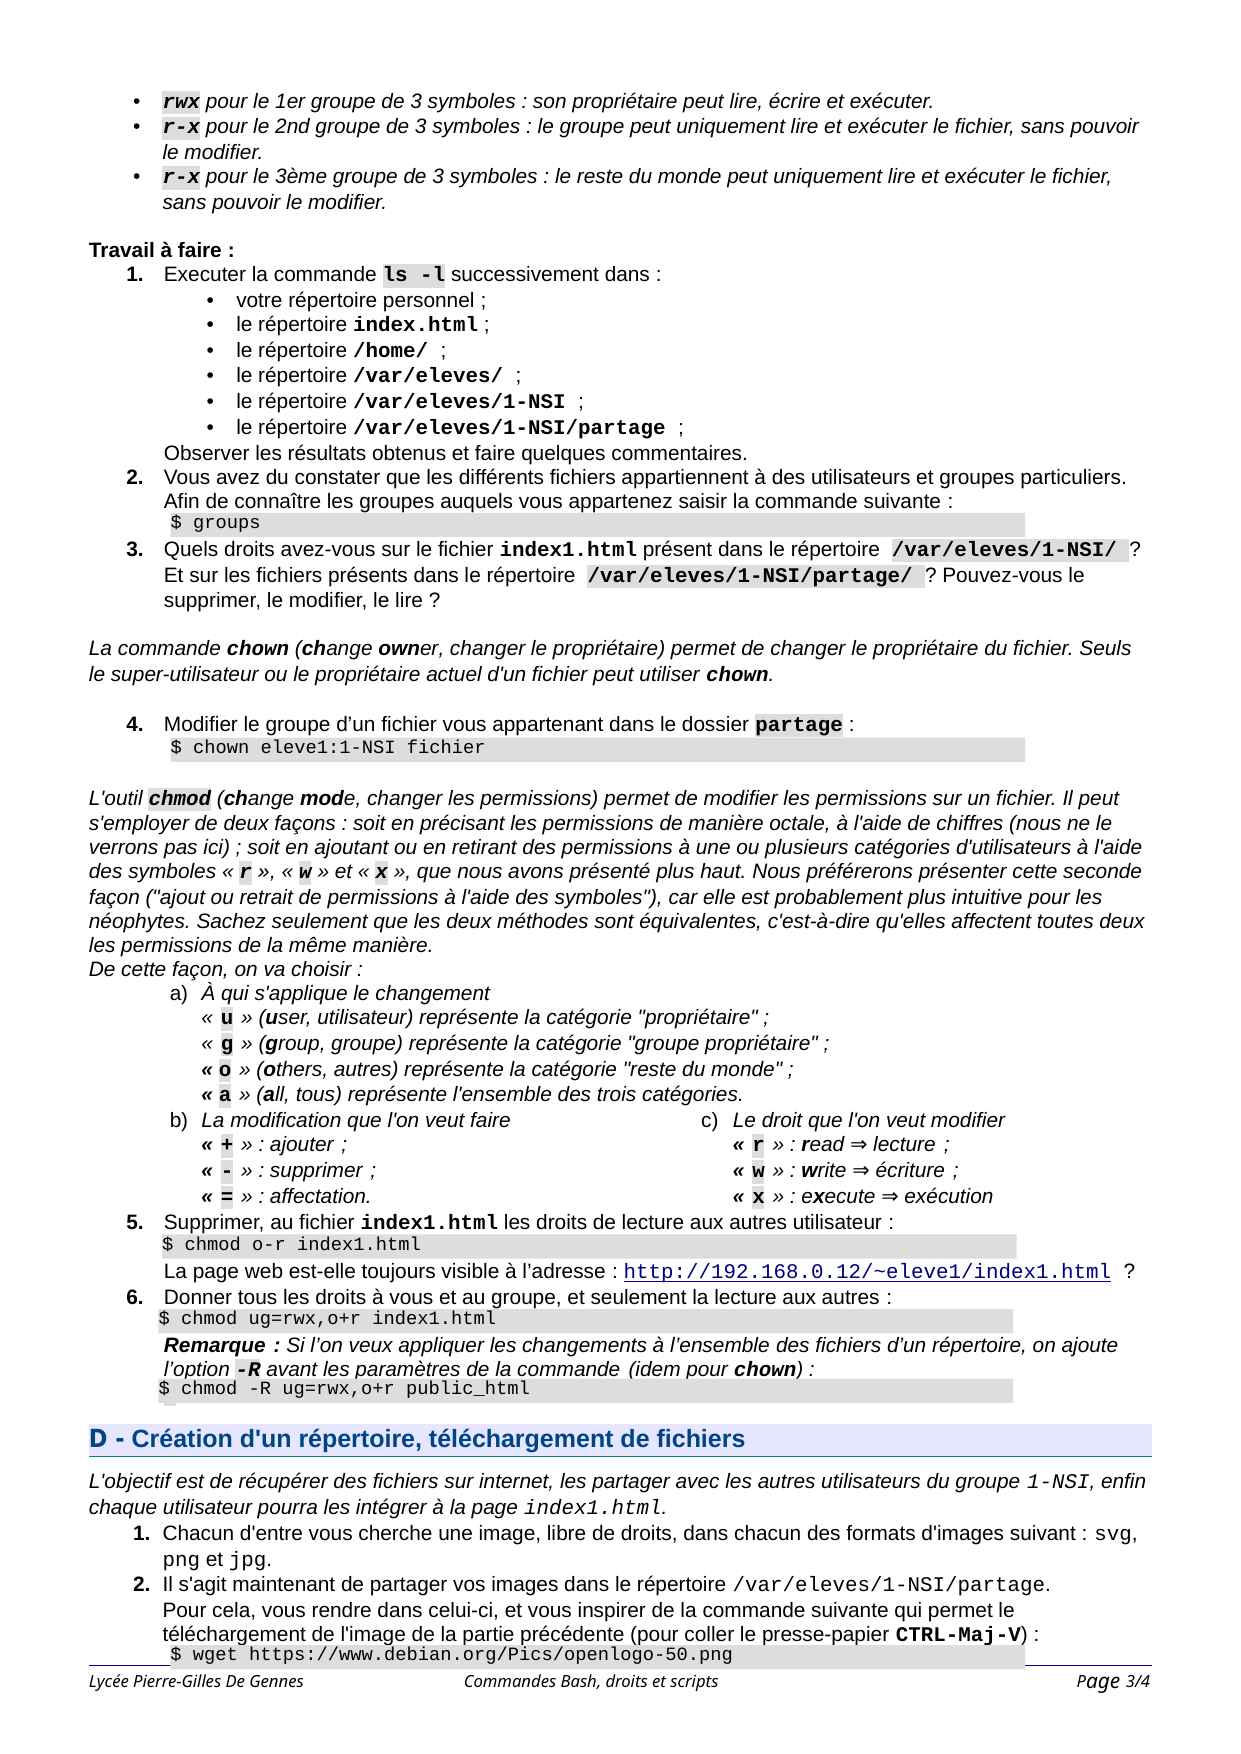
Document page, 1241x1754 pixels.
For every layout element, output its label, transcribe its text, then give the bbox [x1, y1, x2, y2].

list le répertoire /var/eleves/1-NSI ; [206, 389, 1152, 415]
text Travail à faire : [89, 238, 1152, 262]
text De cette façon, on va choisir : [89, 957, 1152, 981]
text La commande chown (change owner, changer le propriétaire) permet de changer le propriétaire du fichier. Seuls le super-utilisateur ou le propriétaire actuel d'un fichier peut utiliser chown. [89, 636, 1152, 688]
list rwx pour le 1er groupe de 3 symboles : son propriétaire peut lire, écrire et exécuter. [133, 88, 1152, 114]
list Executer la commande ls -l successivement dans : [126, 262, 1152, 288]
list le répertoire /var/eleves/ ; [206, 363, 1152, 389]
list Observer les résultats obtenus et faire quelques commentaires. [126, 441, 1152, 465]
list Modifier le groupe d’un fichier vous appartenant dans le dossier partage : [126, 712, 1152, 737]
list le répertoire /var/eleves/1-NSI/partage ; [206, 415, 1152, 441]
subtitle Création d'un répertoire, téléchargement de fichiers [89, 1424, 1152, 1456]
list Donner tous les droits à vous et au groupe, et seulement la lecture aux autres : [126, 1285, 1152, 1333]
list Remarque : Si l’on veux appliquer les changements à l’ensemble des fichiers d’un répertoire, on ajoute l’option -R avant les paramètres de la commande (idem pour chown) : [126, 1333, 1152, 1383]
list r-x pour le 2nd groupe de 3 symboles : le groupe peut uniquement lire et exécuter le fichier, sans pouvoir le modifier. [133, 114, 1152, 164]
list le répertoire /home/ ; [206, 337, 1152, 363]
list votre répertoire personnel ; [206, 288, 1152, 312]
list Quels droits avez-vous sur le fichier index1.html présent dans le répertoire /var/eleves/1-NSI/ ? Et sur les fichiers présents dans le répertoire /var/eleves/1-NSI/partage/ ? Pouvez-vous le supprimer, le modifier, le lire ? [126, 537, 1152, 612]
list r-x pour le 3ème groupe de 3 symboles : le reste du monde peut uniquement lire et exécuter le fichier, sans pouvoir le modifier. [133, 164, 1152, 214]
list Il s'agit maintenant de partager vos images dans le répertoire /var/eleves/1-NSI/partage. [133, 1572, 1152, 1598]
list Le droit que l'on veut modifier « r » : read ⇒ lecture ; « w » : write ⇒ écriture ; « x » : execute ⇒ exécution [695, 1108, 1152, 1209]
list À qui s'applique le changement « u » (user, utilisateur) représente la catégorie "propriétaire" ; « g » (group, groupe) représente la catégorie "groupe propriétaire" ; « o » (others, autres) représente la catégorie "reste du monde" ; « a » (all, tous) représente l'ensemble des trois catégories. [164, 981, 1152, 1108]
list le répertoire index.html ; [206, 312, 1152, 337]
list Vous avez du constater que les différents fichiers appartiennent à des utilisateurs et groupes particuliers. Afin de connaître les groupes auquels vous appartenez saisir la commande suivante : [126, 465, 1152, 513]
list Supprimer, au fichier index1.html les droits de lecture aux autres utilisateur : La page web est-elle toujours visible à l’adresse : http://192.168.0.12/~eleve1/index1.html ? [126, 1209, 1152, 1285]
text L'objectif est de récupérer des fichiers sur internet, les partager avec les autres utilisateurs du groupe 1-NSI, enfin chaque utilisateur pourra les intégrer à la page index1.html. [89, 1469, 1152, 1521]
text L'outil chmod (change mode, changer les permissions) permet de modifier les permissions sur un fichier. Il peut s'employer de deux façons : soit en précisant les permissions de manière octale, à l'aide de chiffres (nous ne le verrons pas ici) ; soit en ajoutant ou en retirant des permissions à une ou plusieurs catégories d'utilisateurs à l'aide des symboles « r », « w » et « x », que nous avons présenté plus haut. Nous préférerons présenter cette seconde façon ("ajout ou retrait de permissions à l'aide des symboles"), car elle est probablement plus intuitive pour les néophytes. Sachez seulement que les deux méthodes sont équivalentes, c'est-à-dire qu'elles affectent toutes deux les permissions de la même manière. [89, 785, 1152, 957]
list Pour cela, vous rendre dans celui-ci, et vous inspirer de la commande suivante qui permet le téléchargement de l'image de la partie précédente (pour coller le presse-papier CTRL-Maj-V) : [133, 1598, 1152, 1648]
list La modification que l'on veut faire « + » : ajouter ; « - » : supprimer ; « = » : affectation. [164, 1108, 620, 1209]
list Chacun d'entre vous cherche une image, libre de droits, dans chacun des formats d'images suivant : svg, png et jpg. [133, 1521, 1152, 1572]
